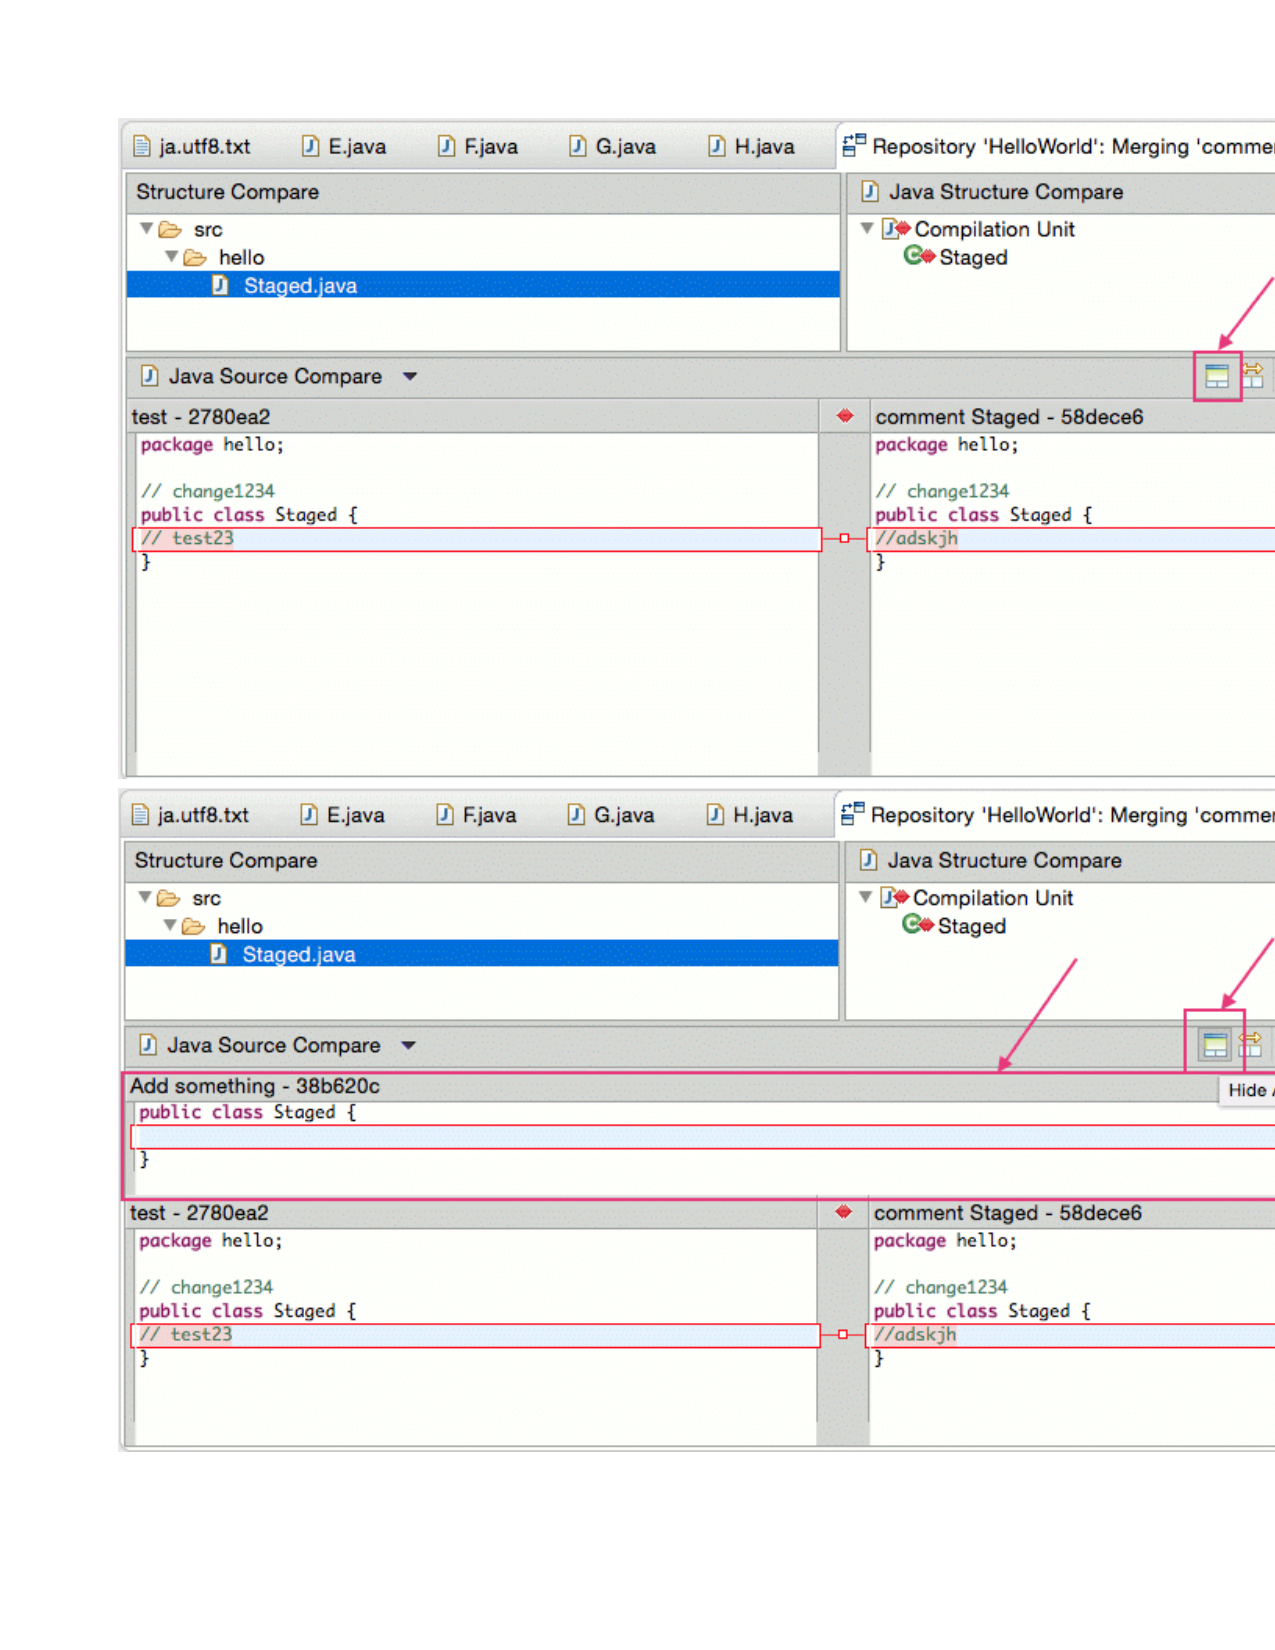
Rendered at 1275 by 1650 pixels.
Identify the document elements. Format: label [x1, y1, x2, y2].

picture [118, 788, 1275, 1452]
picture [118, 118, 1275, 779]
